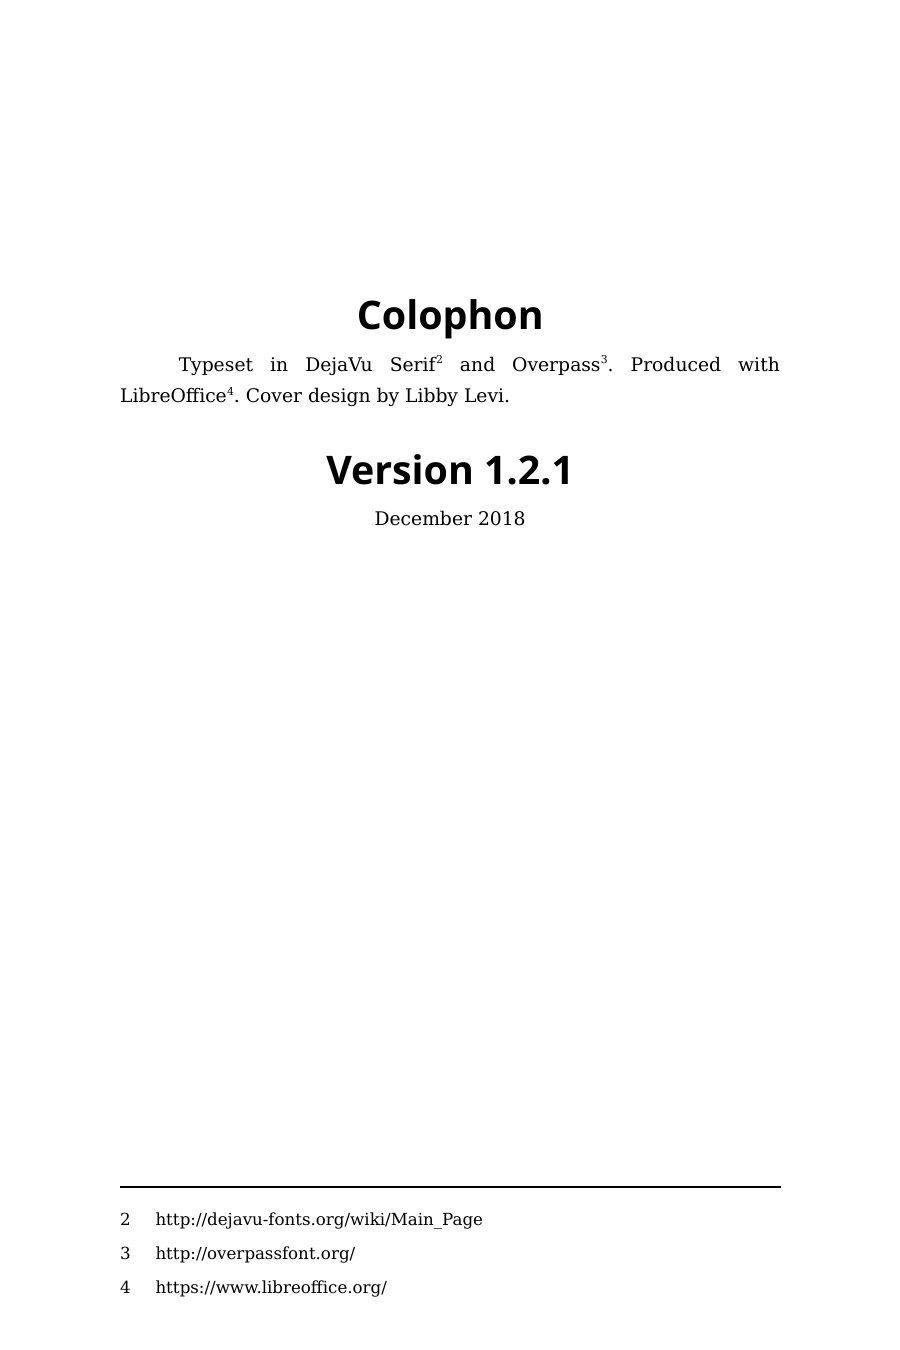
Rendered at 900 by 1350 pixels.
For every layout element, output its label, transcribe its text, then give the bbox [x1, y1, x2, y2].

subtitle Colophon [120, 287, 780, 341]
text December 2018 [120, 508, 780, 530]
subtitle Version 1.2.1 [120, 442, 780, 496]
text https://www.libreoffice.org/ [120, 1278, 780, 1297]
text Typeset in DejaVu Serif and Overpass. Produced with LibreOffice. Cover design by Libby Levi. [120, 354, 780, 407]
text http://overpassfont.org/ [120, 1244, 780, 1263]
text http://dejavu-fonts.org/wiki/Main_Page [120, 1209, 780, 1229]
